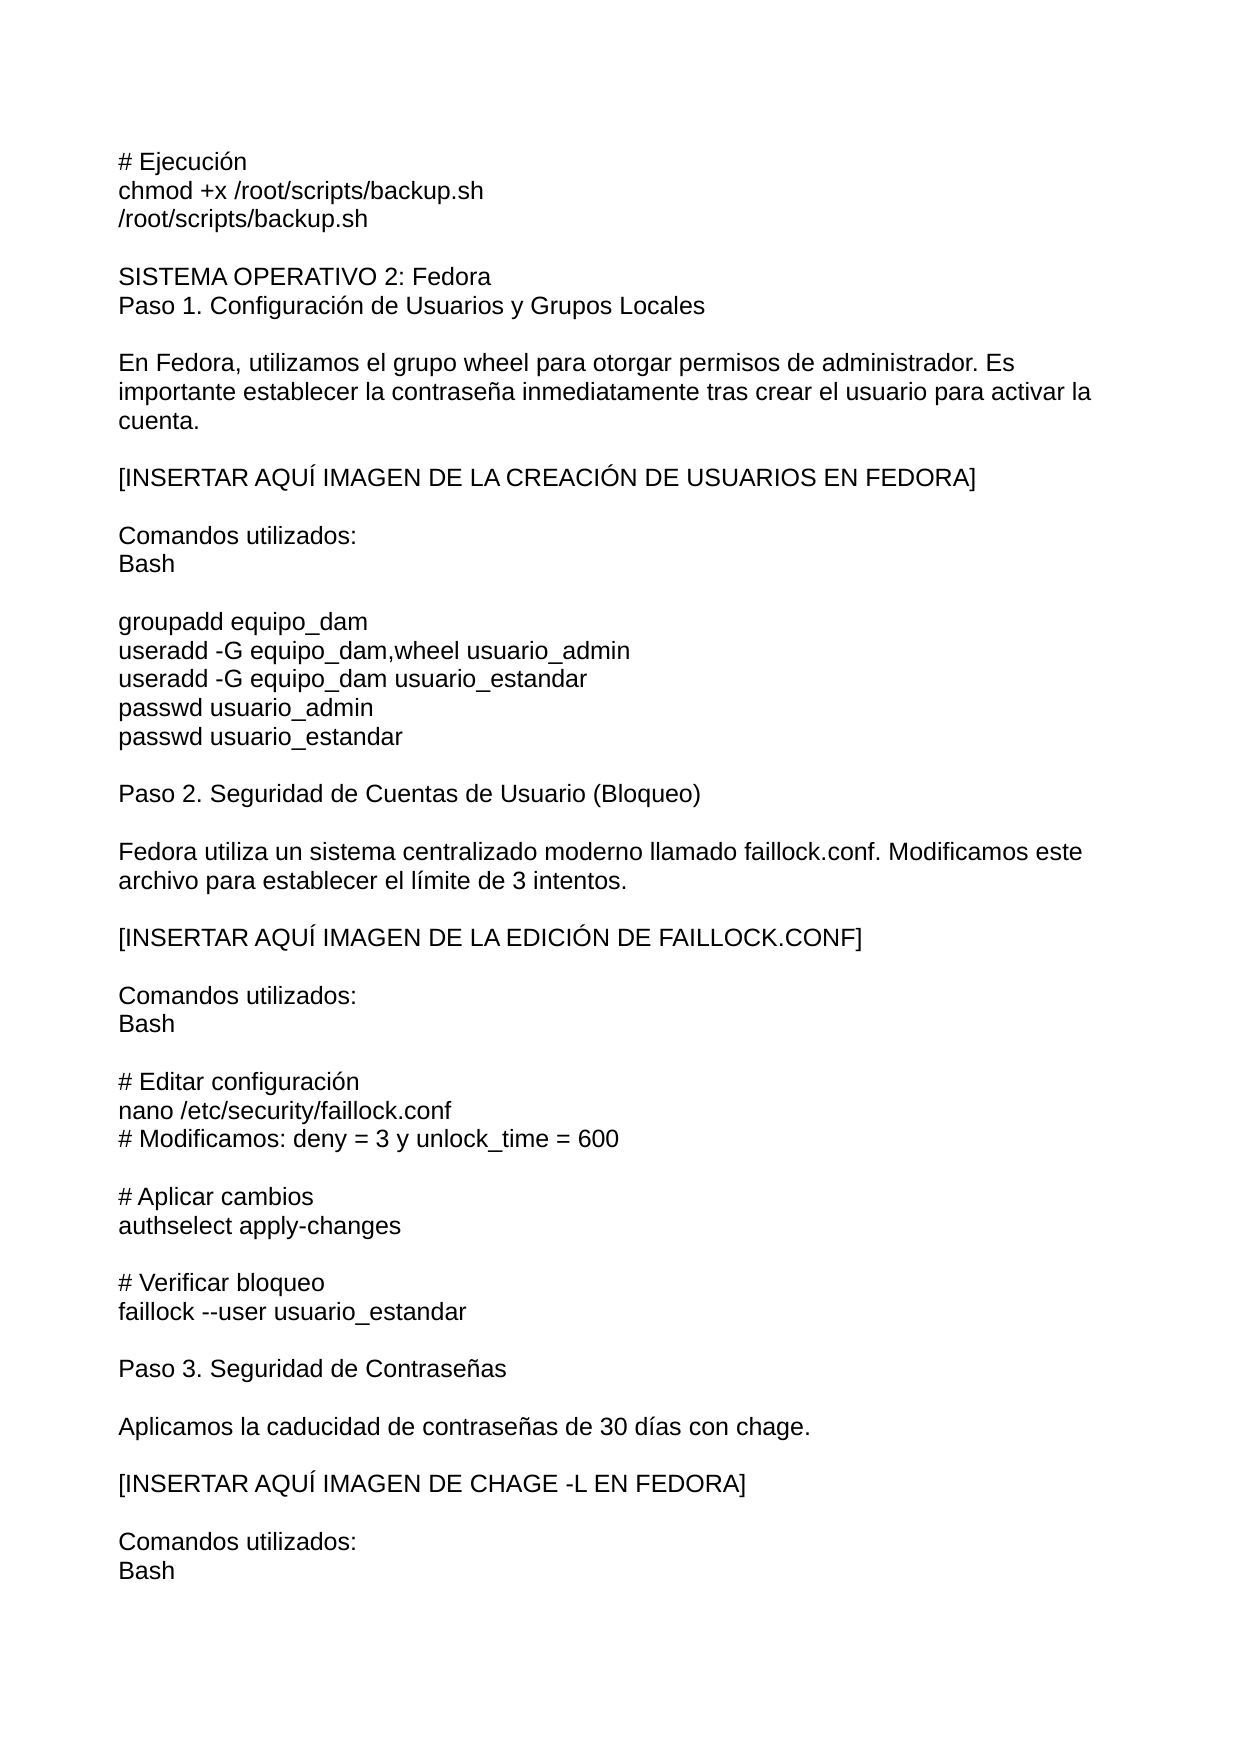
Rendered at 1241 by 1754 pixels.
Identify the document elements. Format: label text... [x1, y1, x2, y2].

text [INSERTAR AQUÍ IMAGEN DE LA CREACIÓN DE USUARIOS EN FEDORA] [118, 463, 1122, 492]
text # Aplicar cambios [118, 1182, 1122, 1211]
text # Ejecución [118, 147, 1122, 176]
text Comandos utilizados: [118, 981, 1122, 1009]
text SISTEMA OPERATIVO 2: Fedora [118, 262, 1122, 291]
text En Fedora, utilizamos el grupo wheel para otorgar permisos de administrador. Es importante establecer la contraseña inmediatamente tras crear el usuario para activar la cuenta. [118, 348, 1122, 434]
text # Verificar bloqueo [118, 1268, 1122, 1297]
text nano /etc/security/faillock.conf [118, 1096, 1122, 1124]
text /root/scripts/backup.sh [118, 204, 1122, 233]
text [INSERTAR AQUÍ IMAGEN DE CHAGE -L EN FEDORA] [118, 1469, 1122, 1498]
text groupadd equipo_dam [118, 607, 1122, 636]
text Paso 1. Configuración de Usuarios y Grupos Locales [118, 291, 1122, 319]
text [INSERTAR AQUÍ IMAGEN DE LA EDICIÓN DE FAILLOCK.CONF] [118, 923, 1122, 952]
text # Editar configuración [118, 1067, 1122, 1096]
text # Modificamos: deny = 3 y unlock_time = 600 [118, 1124, 1122, 1153]
text Bash [118, 1009, 1122, 1038]
text Comandos utilizados: [118, 1527, 1122, 1556]
text Bash [118, 1556, 1122, 1584]
text Aplicamos la caducidad de contraseñas de 30 días con chage. [118, 1412, 1122, 1441]
text authselect apply-changes [118, 1211, 1122, 1239]
text Paso 2. Seguridad de Cuentas de Usuario (Bloqueo) [118, 779, 1122, 808]
text chmod +x /root/scripts/backup.sh [118, 176, 1122, 204]
text passwd usuario_estandar [118, 722, 1122, 751]
text useradd -G equipo_dam usuario_estandar [118, 664, 1122, 693]
text passwd usuario_admin [118, 693, 1122, 722]
text faillock --user usuario_estandar [118, 1297, 1122, 1326]
text useradd -G equipo_dam,wheel usuario_admin [118, 636, 1122, 664]
text Fedora utiliza un sistema centralizado moderno llamado faillock.conf. Modificamos este archivo para establecer el límite de 3 intentos. [118, 837, 1122, 894]
text Paso 3. Seguridad de Contraseñas [118, 1354, 1122, 1383]
text Comandos utilizados: [118, 521, 1122, 549]
text Bash [118, 549, 1122, 578]
